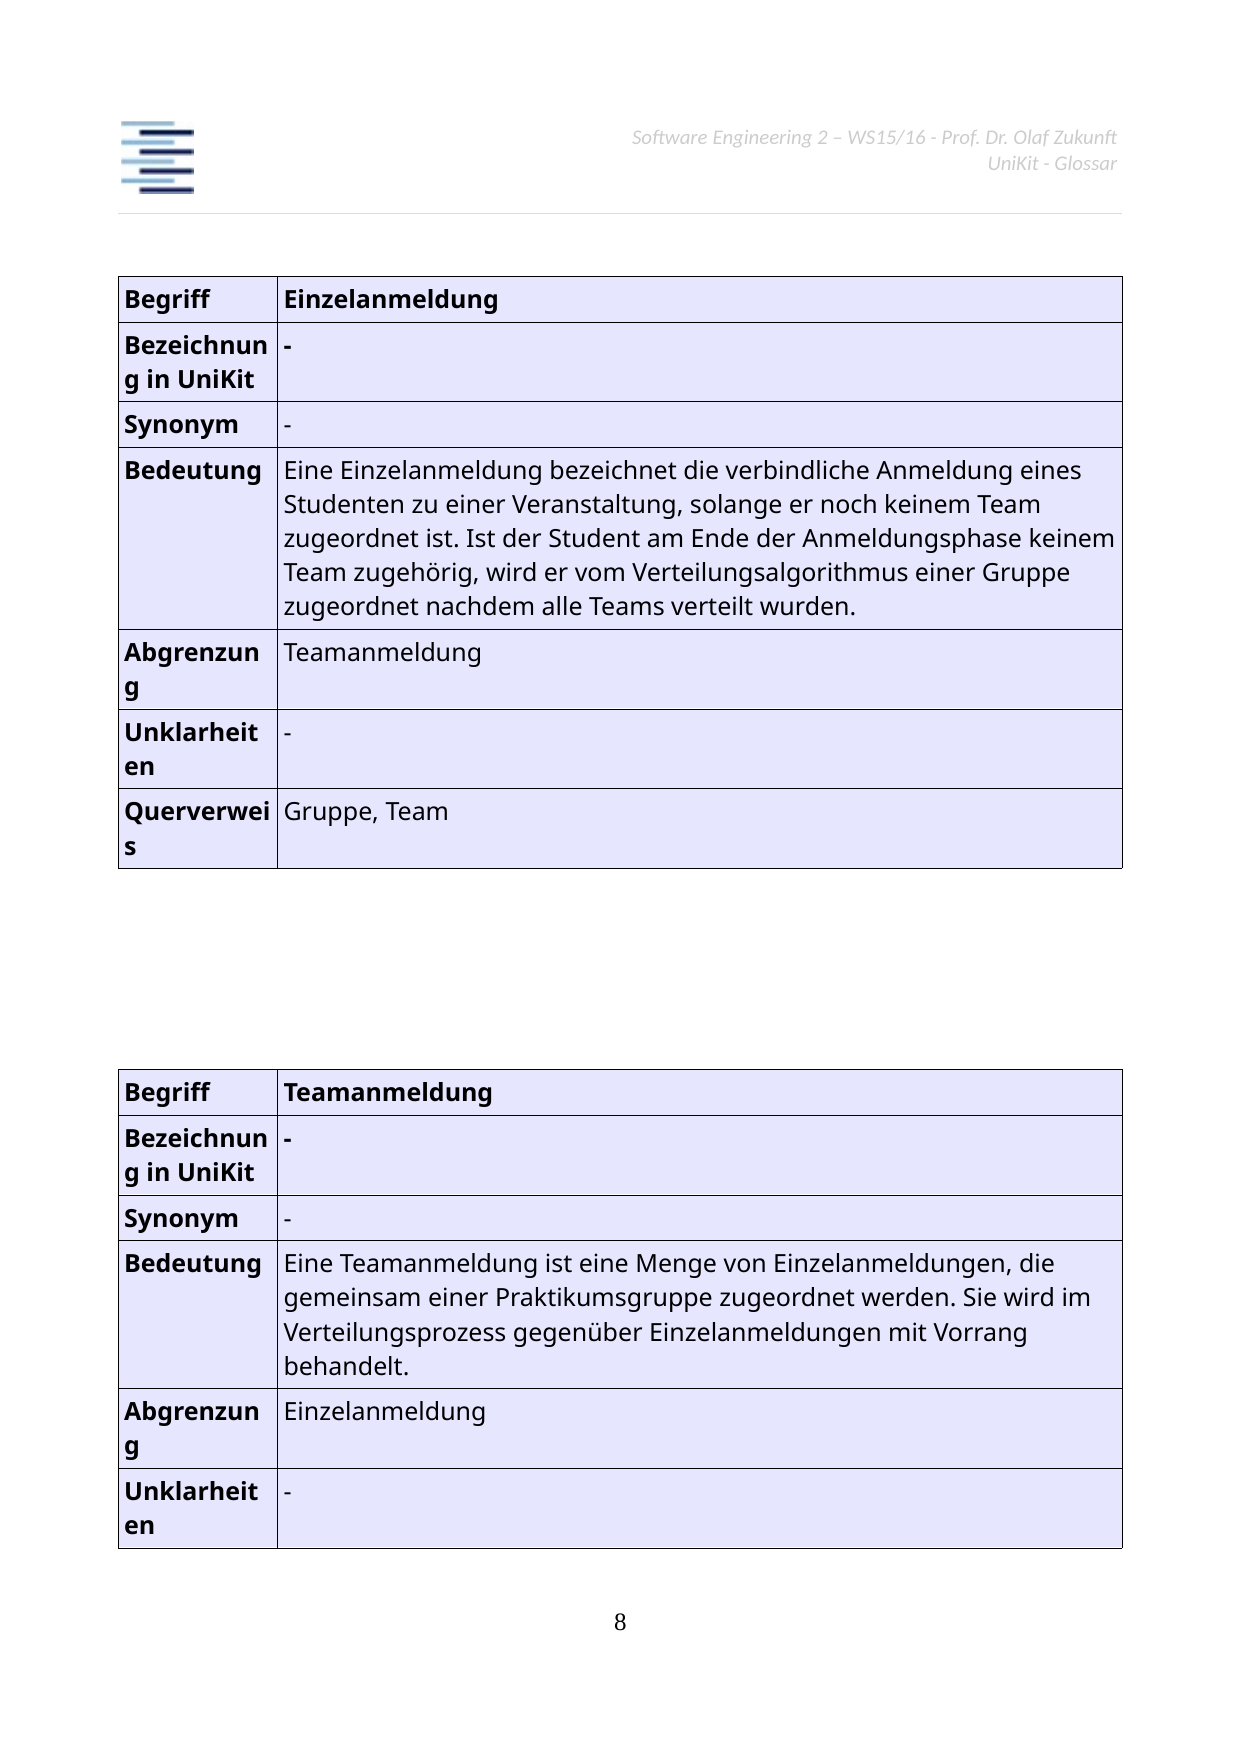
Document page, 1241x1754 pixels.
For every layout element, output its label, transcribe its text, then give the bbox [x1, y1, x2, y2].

table_cell Abgrenzung [119, 1389, 277, 1468]
table_cell Gruppe, Team [278, 789, 1122, 868]
table_cell Teamanmeldung [278, 630, 1122, 708]
table_cell Abgrenzung [119, 630, 277, 708]
table_cell Bezeichnung in UniKit [119, 1116, 277, 1194]
table_cell Querverweis [119, 789, 277, 868]
table_cell Bedeutung [119, 1241, 277, 1388]
table_header Begriff [119, 277, 277, 322]
table_cell - [278, 1116, 1122, 1194]
table_cell Unklarheiten [119, 1469, 277, 1547]
table_header Einzelanmeldung [278, 277, 1122, 322]
table_cell - [278, 402, 1122, 447]
table_cell Eine Einzelanmeldung bezeichnet die verbindliche Anmeldung eines Studenten zu einer Veranstaltung, solange er noch keinem Team zugeordnet ist. Ist der Student am Ende der Anmeldungsphase keinem Team zugehörig, wird er vom Verteilungsalgorithmus einer Gruppe zugeordnet nachdem alle Teams verteilt wurden. [278, 448, 1122, 629]
table_cell - [278, 1196, 1122, 1240]
table_header Teamanmeldung [278, 1070, 1122, 1115]
picture [121, 121, 194, 194]
table_cell Synonym [119, 402, 277, 447]
table_cell Bezeichnung in UniKit [119, 323, 277, 401]
table_cell Synonym [119, 1196, 277, 1240]
table_cell Einzelanmeldung [278, 1389, 1122, 1468]
table_cell - [278, 710, 1122, 788]
table_cell Unklarheiten [119, 710, 277, 788]
table_cell Eine Teamanmeldung ist eine Menge von Einzelanmeldungen, die gemeinsam einer Praktikumsgruppe zugeordnet werden. Sie wird im Verteilungsprozess gegenüber Einzelanmeldungen mit Vorrang behandelt. [278, 1241, 1122, 1388]
table_cell - [278, 323, 1122, 401]
table_cell Bedeutung [119, 448, 277, 629]
table_cell - [278, 1469, 1122, 1547]
table_header Begriff [119, 1070, 277, 1115]
